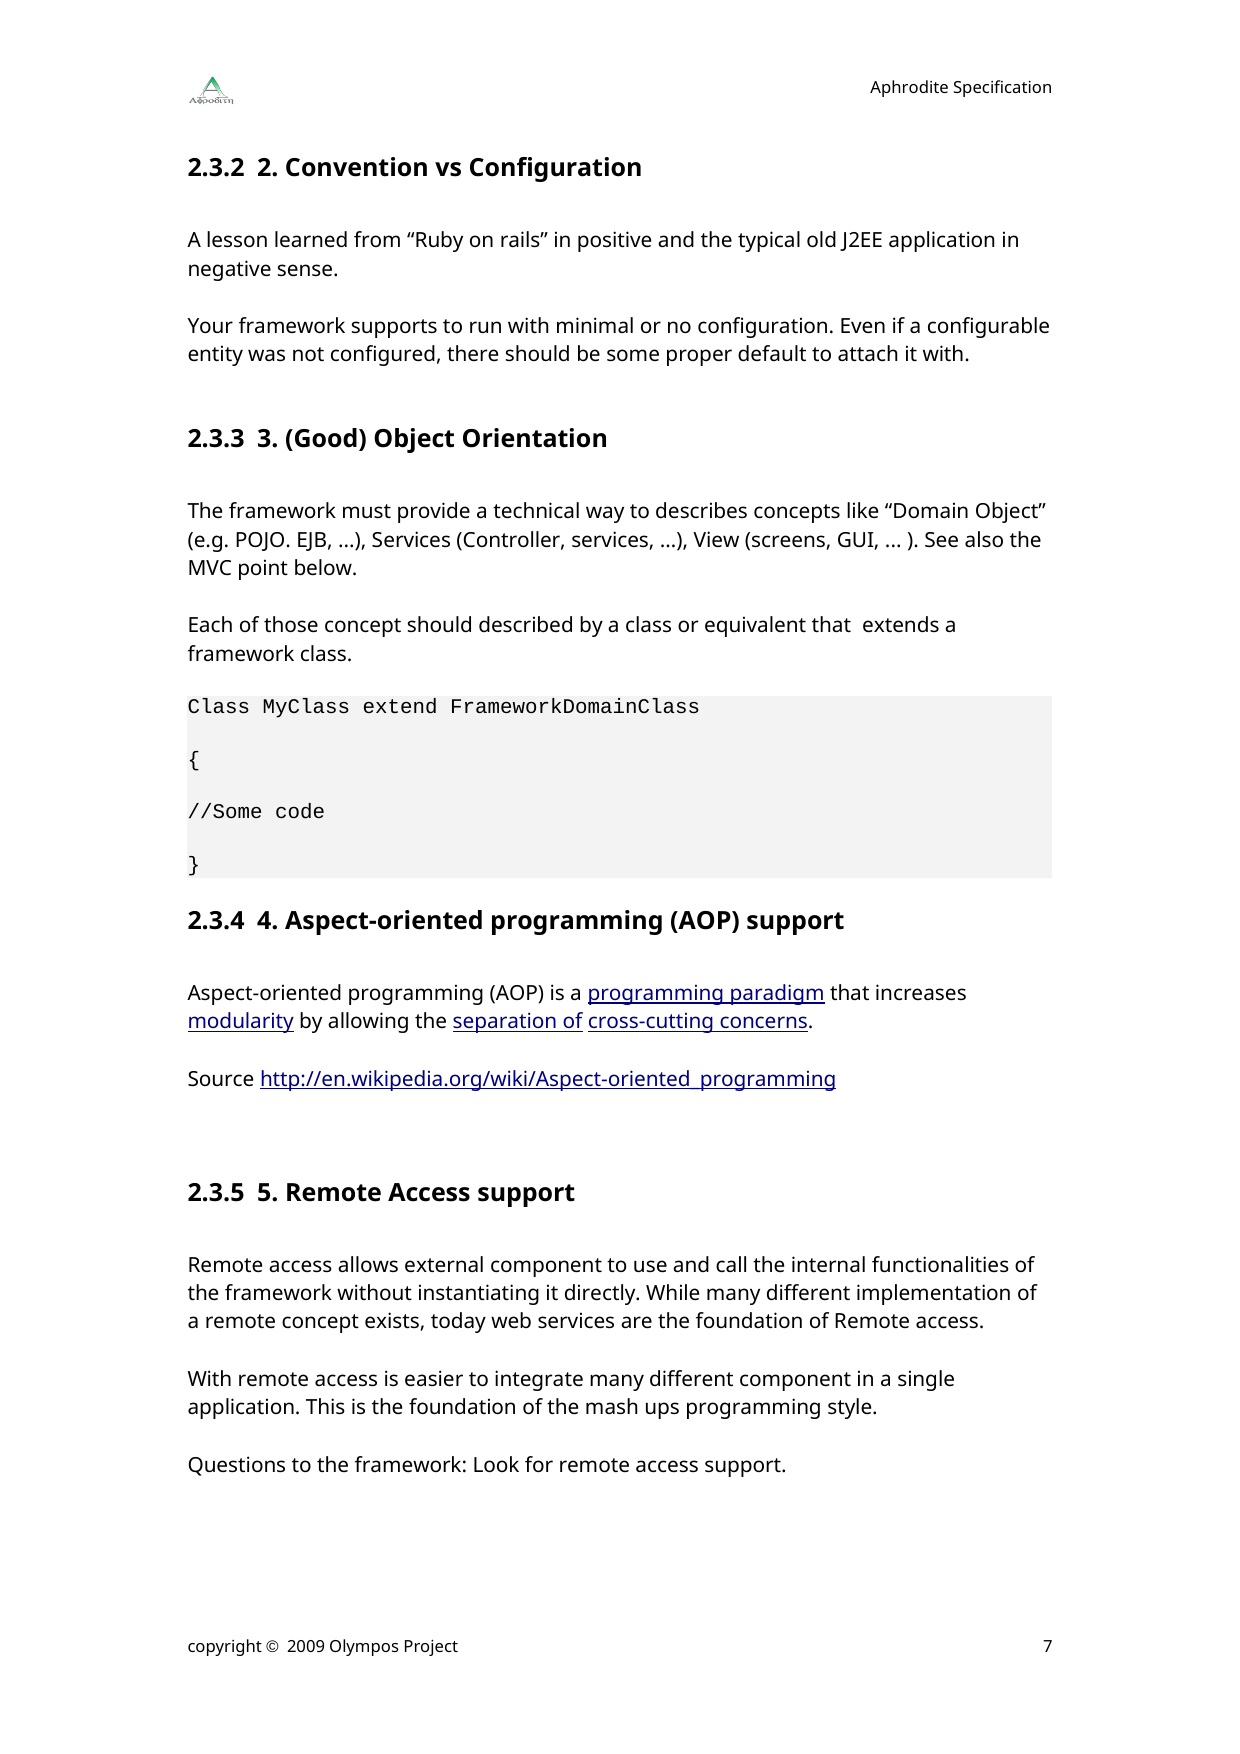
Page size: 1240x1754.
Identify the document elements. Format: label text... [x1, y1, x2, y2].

text The framework must provide a technical way to describes concepts like “Domain Object” (e.g. POJO. EJB, ...), Services (Controller, services, …), View (screens, GUI, ... ). See also the MVC point below. [187, 497, 1052, 581]
subtitle 5. Remote Access support [187, 1174, 1052, 1208]
text } [187, 854, 1052, 878]
picture [188, 76, 235, 105]
text Class MyClass extend FrameworkDomainClass [187, 696, 1052, 719]
text Questions to the framework: Look for remote access support. [187, 1450, 1052, 1478]
text Aspect-oriented programming (AOP) is a programming paradigm that increases modularity by allowing the separation of cross-cutting concerns. [187, 978, 1052, 1035]
text Your framework supports to run with minimal or no configuration. Even if a configurable entity was not configured, there should be some proper default to attach it with. [187, 311, 1052, 396]
text Each of those concept should described by a class or equivalent that extends a framework class. [187, 610, 1052, 667]
text With remote access is easier to integrate many different component in a single application. This is the foundation of the mash ups programming style. [187, 1364, 1052, 1421]
text { [187, 749, 1052, 772]
text Source http://en.wikipedia.org/wiki/Aspect-oriented_programming [187, 1064, 1052, 1092]
subtitle 3. (Good) Object Orientation [187, 421, 1052, 455]
text A lesson learned from “Ruby on rails” in positive and the typical old J2EE application in negative sense. [187, 226, 1052, 282]
text Remote access allows external component to use and call the internal functionalities of the framework without instantiating it directly. While many different implementation of a remote concept exists, today web services are the foundation of Remote access. [187, 1250, 1052, 1335]
subtitle 2. Convention vs Configuration [187, 150, 1052, 184]
subtitle 4. Aspect-oriented programming (AOP) support [187, 903, 1052, 937]
text //Some code [187, 801, 1052, 825]
